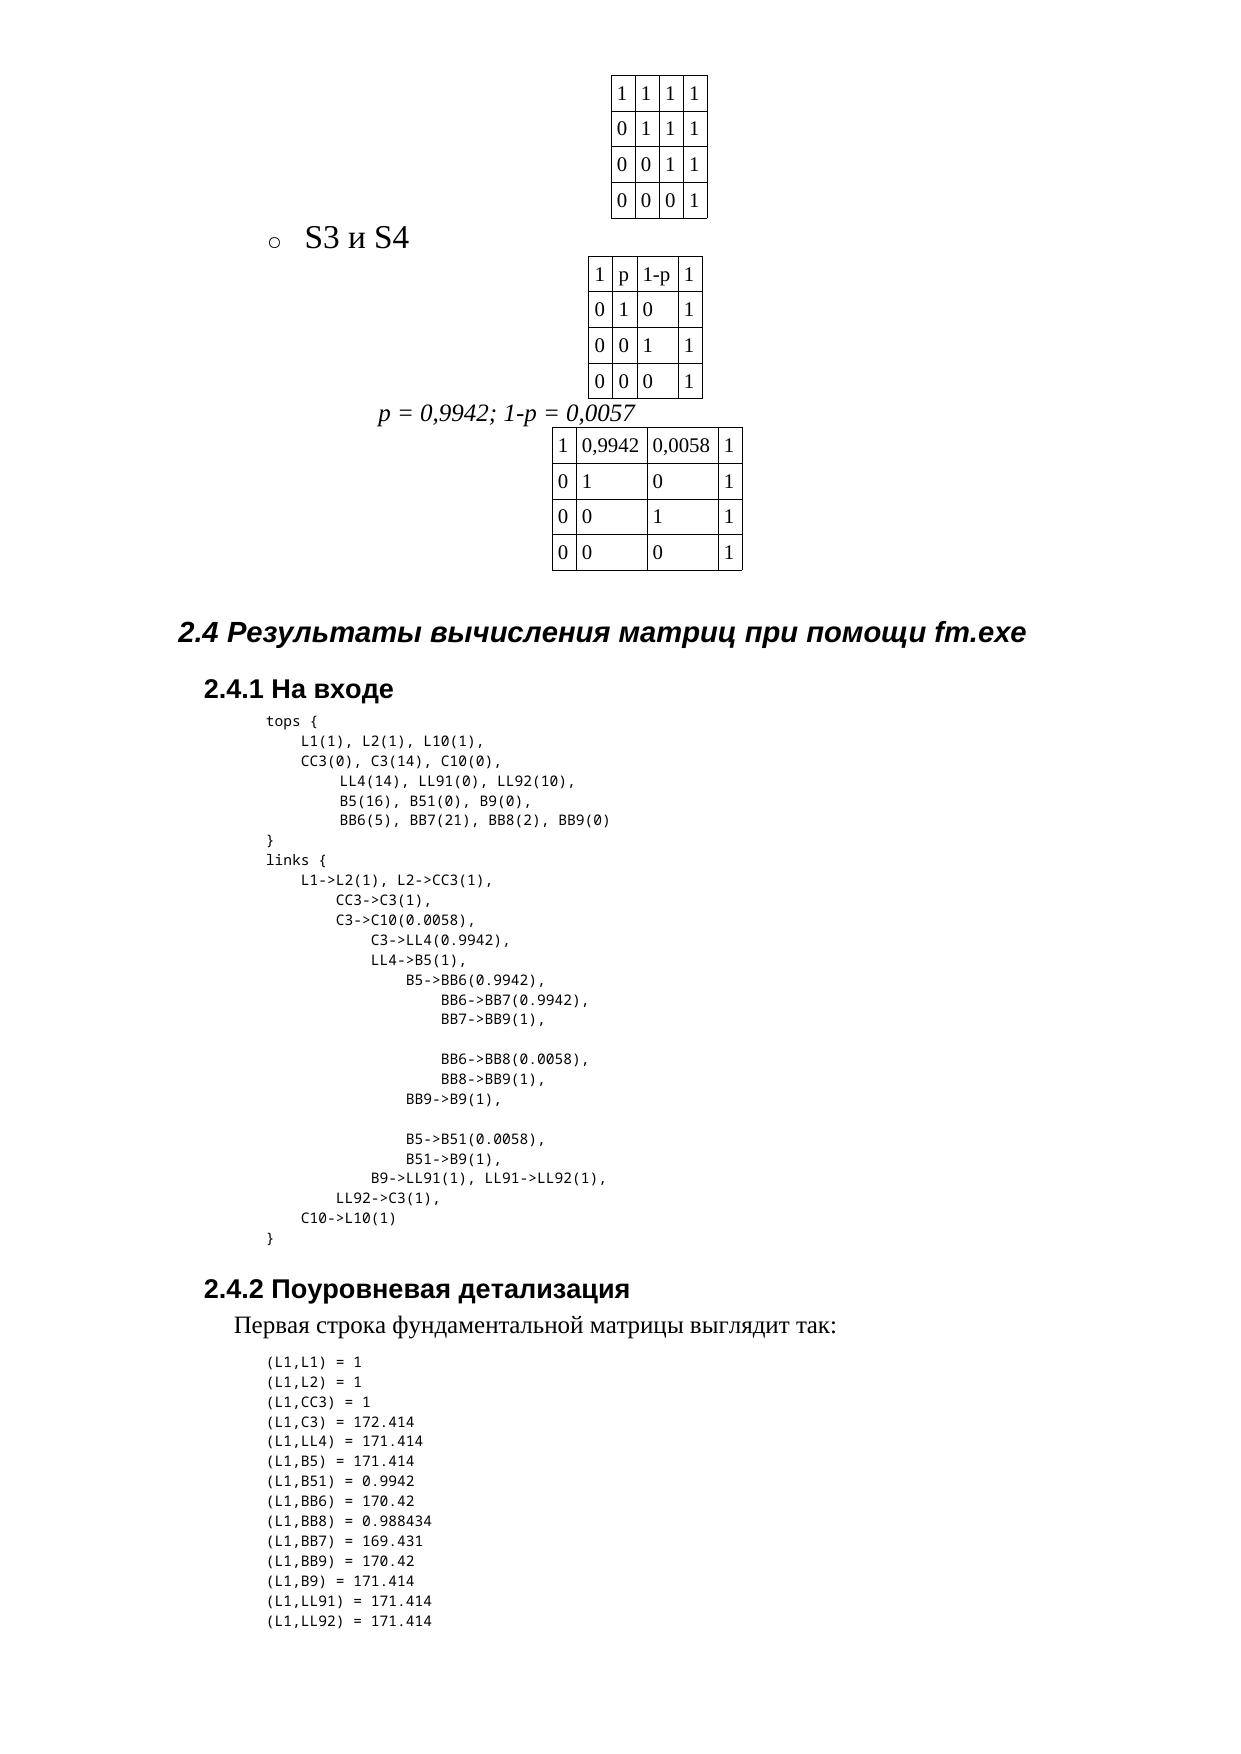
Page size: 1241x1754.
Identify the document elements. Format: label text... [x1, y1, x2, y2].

subtitle Результаты вычисления матриц при помощи fm.exe [170, 615, 1152, 648]
text B5->BB6(0.9942), [266, 969, 1152, 989]
table_cell 0 [636, 183, 659, 217]
table_cell 1 [636, 112, 659, 146]
table_cell 0 [638, 364, 678, 398]
table_cell 0 [613, 328, 637, 363]
text LL92->C3(1), [266, 1188, 1152, 1208]
text } [266, 1228, 1152, 1248]
text BB6->BB7(0.9942), [266, 989, 1152, 1009]
text (L1,LL92) = 171.414 [266, 1610, 1152, 1630]
table_cell 1 [679, 292, 702, 327]
table_header 1 [612, 76, 635, 111]
table_cell 1 [719, 500, 742, 534]
text LL4(14), LL91(0), LL92(10), [266, 770, 1152, 790]
text B5->B51(0.0058), [266, 1128, 1152, 1148]
text (L1,BB9) = 170.42 [266, 1551, 1152, 1571]
text LL4->B5(1), [266, 949, 1152, 969]
list Первая строка фундаментальной матрицы выглядит так: [196, 1310, 1152, 1339]
table_cell 1 [679, 364, 702, 398]
text C10->L10(1) [266, 1208, 1152, 1228]
table_header 1 [719, 428, 742, 463]
table_cell 1 [684, 147, 707, 182]
text (L1,LL4) = 171.414 [266, 1431, 1152, 1451]
subtitle На входе [196, 673, 1152, 704]
table_header 0,9942 [577, 428, 647, 463]
text (L1,BB6) = 170.42 [266, 1491, 1152, 1511]
text (L1,L1) = 1 [266, 1352, 1152, 1372]
text (L1,B5) = 171.414 [266, 1451, 1152, 1471]
table_cell 1 [684, 183, 707, 217]
table_cell 1 [638, 328, 678, 363]
text (L1,C3) = 172.414 [266, 1411, 1152, 1431]
text } [266, 830, 1152, 850]
text (L1,LL91) = 171.414 [266, 1590, 1152, 1610]
list p = 0,9942; 1-p = 0,0057 [341, 398, 1152, 427]
text B51->B9(1), [266, 1148, 1152, 1168]
table_cell 1 [660, 112, 683, 146]
table_cell 0 [648, 464, 718, 498]
table_cell 0 [589, 328, 612, 363]
table_header 1-p [638, 257, 678, 291]
table_header 1 [660, 76, 683, 111]
table_cell 0 [636, 147, 659, 182]
text (L1,B51) = 0.9942 [266, 1471, 1152, 1491]
table_cell 1 [613, 292, 637, 327]
subtitle Поуровневая детализация [196, 1273, 1152, 1304]
table_cell 0 [612, 147, 635, 182]
text links { [266, 850, 1152, 870]
table_header 1 [684, 76, 707, 111]
text CC3(0), C3(14), C10(0), [266, 751, 1152, 770]
text (L1,L2) = 1 [266, 1372, 1152, 1391]
table_cell 0 [577, 535, 647, 570]
table_header 0,0058 [648, 428, 718, 463]
table_cell 1 [719, 464, 742, 498]
table_cell 1 [660, 147, 683, 182]
table_cell 0 [648, 535, 718, 570]
table_cell 1 [577, 464, 647, 498]
text tops { [266, 711, 1152, 731]
text BB9->B9(1), [266, 1089, 1152, 1109]
table_cell 1 [648, 500, 718, 534]
table_cell 0 [589, 364, 612, 398]
text C3->LL4(0.9942), [266, 929, 1152, 949]
table_cell 0 [613, 364, 637, 398]
table_cell 0 [589, 292, 612, 327]
text (L1,CC3) = 1 [266, 1391, 1152, 1411]
table_cell 0 [612, 112, 635, 146]
text B5(16), B51(0), B9(0), [266, 790, 1152, 810]
text L1(1), L2(1), L10(1), [266, 731, 1152, 751]
table_cell 0 [612, 183, 635, 217]
text C3->C10(0.0058), [266, 910, 1152, 929]
table_header p [613, 257, 637, 291]
text BB6(5), BB7(21), BB8(2), BB9(0) [266, 810, 1152, 830]
table_cell 0 [638, 292, 678, 327]
table_cell 0 [577, 500, 647, 534]
text (L1,BB7) = 169.431 [266, 1531, 1152, 1551]
table_cell 0 [660, 183, 683, 217]
table_header 1 [553, 428, 576, 463]
list S3 и S4 [267, 217, 1152, 256]
text (L1,BB8) = 0.988434 [266, 1511, 1152, 1531]
text CC3->C3(1), [266, 890, 1152, 910]
text L1->L2(1), L2->CC3(1), [266, 870, 1152, 890]
text B9->LL91(1), LL91->LL92(1), [266, 1168, 1152, 1188]
text (L1,B9) = 171.414 [266, 1571, 1152, 1590]
text BB7->BB9(1), [266, 1009, 1152, 1029]
table_cell 0 [553, 535, 576, 570]
text BB6->BB8(0.0058), [266, 1049, 1152, 1069]
table_cell 0 [553, 464, 576, 498]
table_cell 1 [684, 112, 707, 146]
table_cell 1 [719, 535, 742, 570]
table_cell 1 [679, 328, 702, 363]
table_header 1 [679, 257, 702, 291]
text BB8->BB9(1), [266, 1069, 1152, 1089]
table_header 1 [589, 257, 612, 291]
table_cell 0 [553, 500, 576, 534]
table_header 1 [636, 76, 659, 111]
